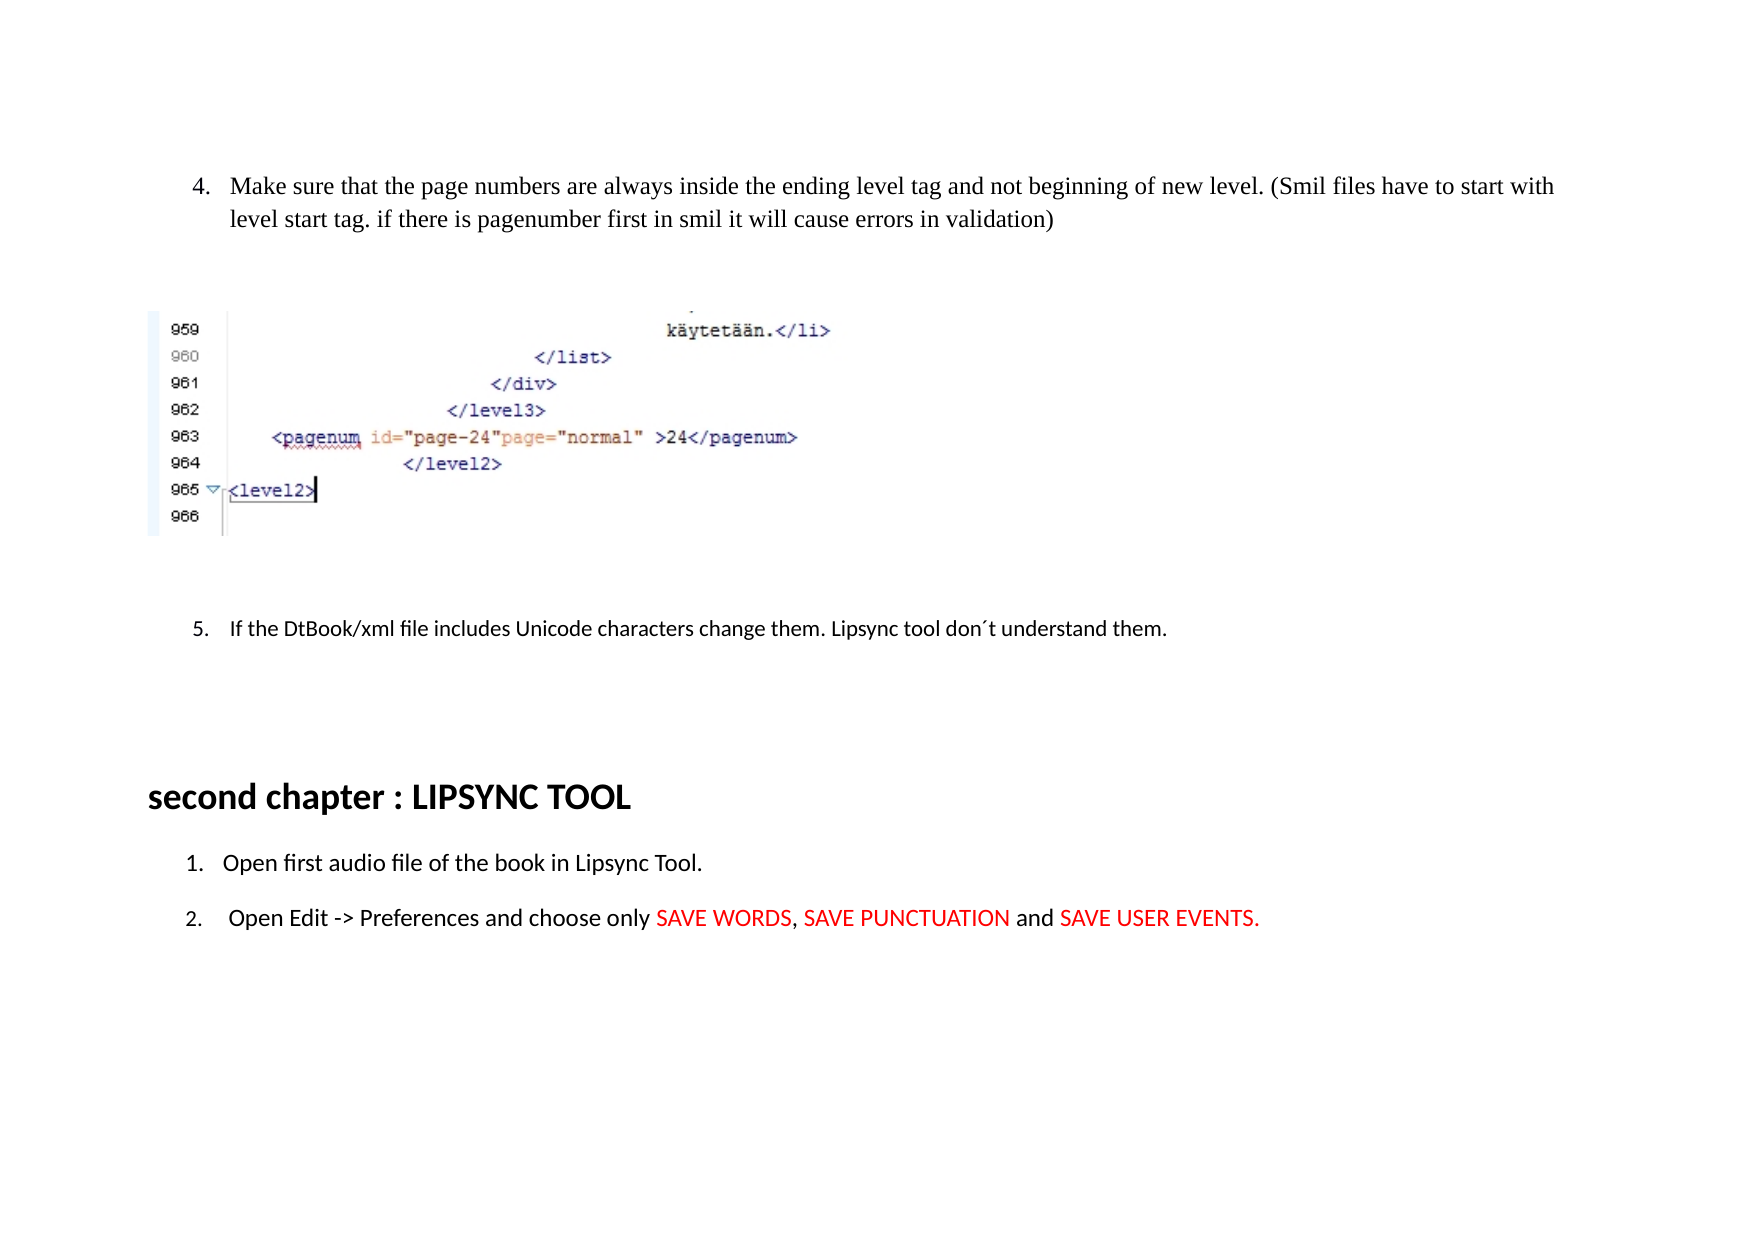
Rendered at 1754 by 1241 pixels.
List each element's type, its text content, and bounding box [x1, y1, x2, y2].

list Make sure that the page numbers are always inside the ending level tag and not beginning of new level. (Smil files have to start with level start tag. if there is pagenumber first in smil it will cause errors in validation) [192, 171, 1606, 233]
text second chapter : LIPSYNC TOOL [148, 773, 1606, 819]
list Open first audio file of the book in Lipsync Tool. [185, 847, 1606, 877]
picture [147, 311, 979, 536]
list Open Edit -> Preferences and choose only SAVE WORDS, SAVE PUNCTUATION and SAVE USER EVENTS. [185, 902, 1606, 933]
list If the DtBook/xml file includes Unicode characters change them. Lipsync tool don´t understand them. [192, 614, 1606, 642]
